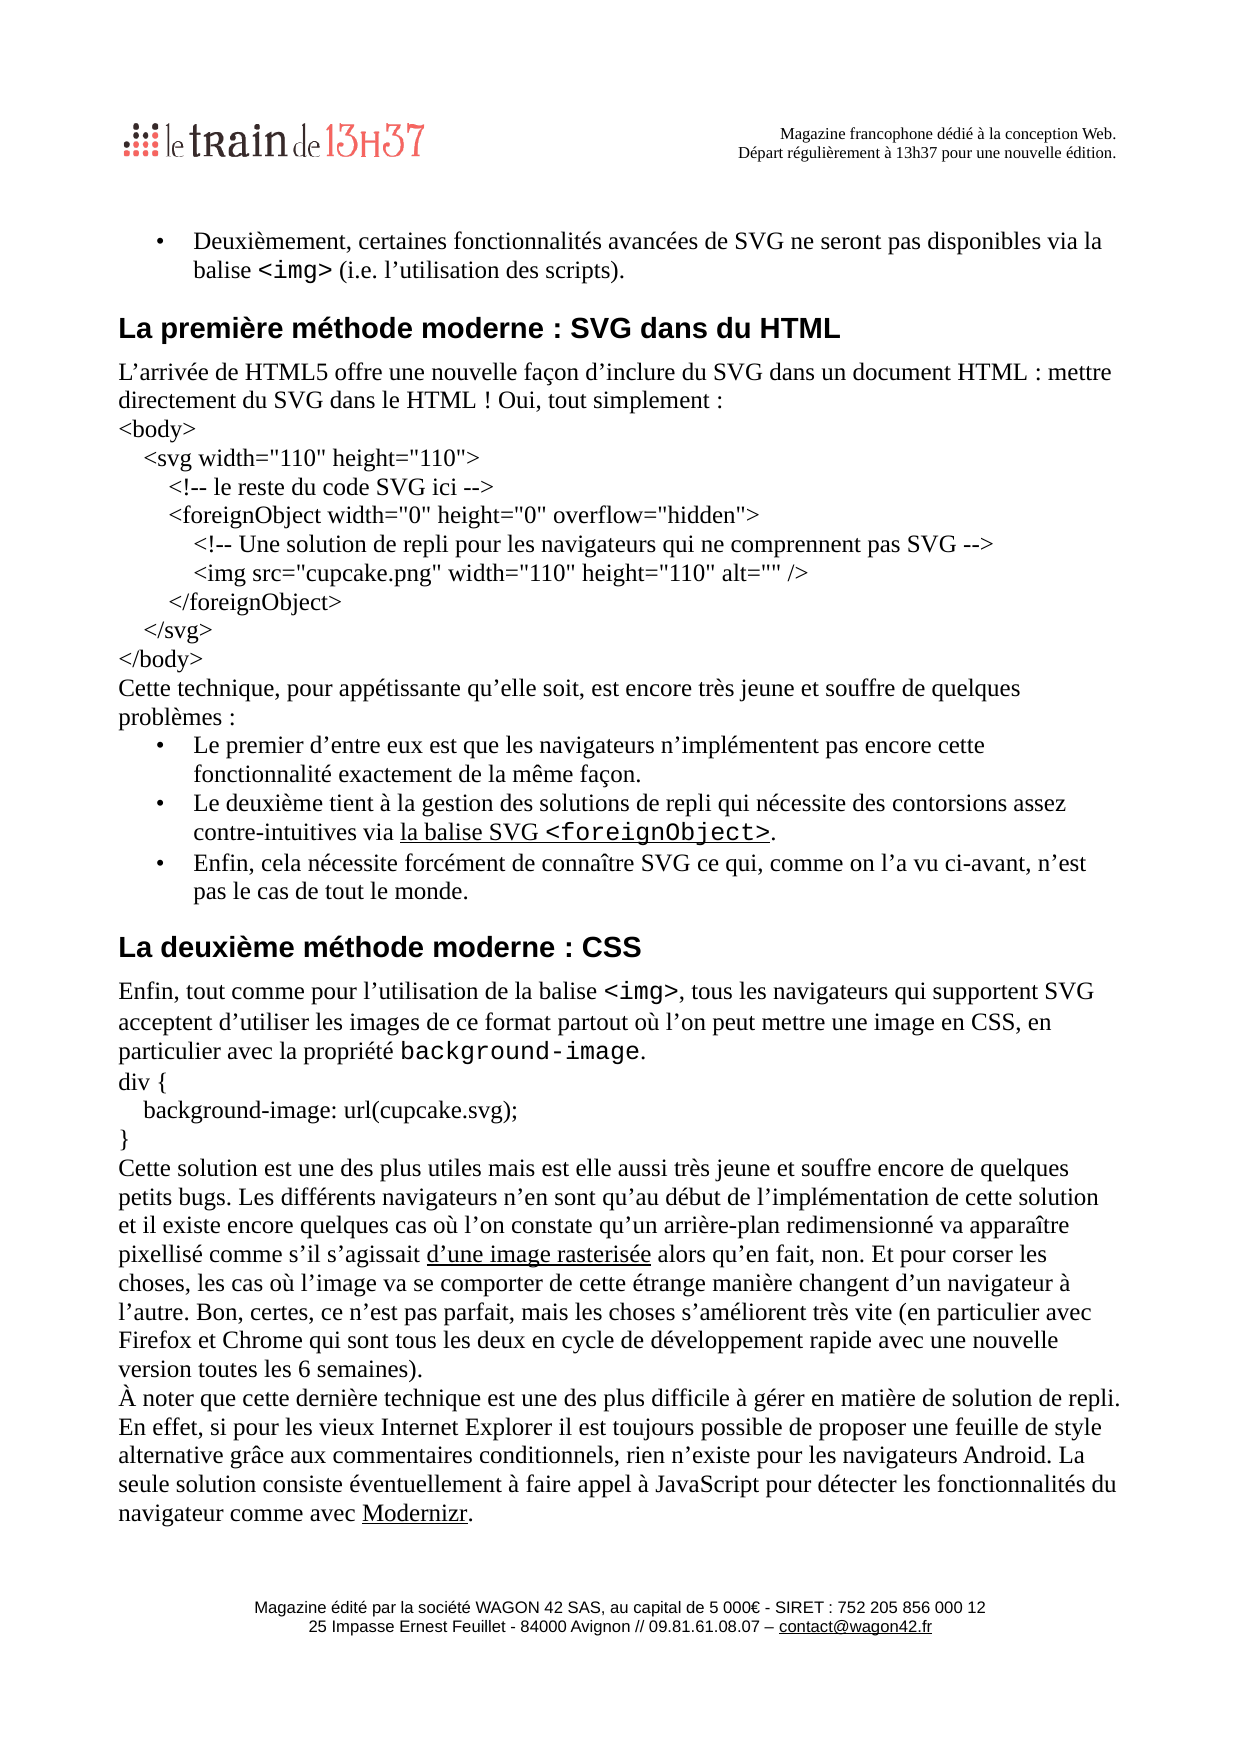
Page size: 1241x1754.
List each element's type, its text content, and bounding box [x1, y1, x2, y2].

text </svg> [118, 616, 1122, 644]
list Le deuxième tient à la gestion des solutions de repli qui nécessite des contorsions assez contre-intuitives via la balise SVG <foreignObject>. [156, 788, 1122, 848]
text À noter que cette dernière technique est une des plus difficile à gérer en matière de solution de repli. En effet, si pour les vieux Internet Explorer il est toujours possible de proposer une feuille de style alternative grâce aux commentaires conditionnels, rien n’existe pour les navigateurs Android. La seule solution consiste éventuellement à faire appel à JavaScript pour détecter les fonctionnalités du navigateur comme avec Modernizr. [118, 1383, 1122, 1527]
text <foreignObject width="0" height="0" overflow="hidden"> [118, 501, 1122, 529]
text L’arrivée de HTML5 offre une nouvelle façon d’inclure du SVG dans un document HTML : mettre directement du SVG dans le HTML ! Oui, tout simplement : [118, 357, 1122, 414]
text background-image: url(cupcake.svg); [118, 1095, 1122, 1124]
text <!-- le reste du code SVG ici --> [118, 472, 1122, 501]
subtitle La première méthode moderne : SVG dans du HTML [118, 311, 1122, 344]
text <body> [118, 414, 1122, 443]
text </body> [118, 644, 1122, 673]
text Cette solution est une des plus utiles mais est elle aussi très jeune et souffre encore de quelques petits bugs. Les différents navigateurs n’en sont qu’au début de l’implémentation de cette solution et il existe encore quelques cas où l’on constate qu’un arrière-plan redimensionné va apparaître pixellisé comme s’il s’agissait d’une image rasterisée alors qu’en fait, non. Et pour corser les choses, les cas où l’image va se comporter de cette étrange manière changent d’un navigateur à l’autre. Bon, certes, ce n’est pas parfait, mais les choses s’améliorent très vite (en particulier avec Firefox et Chrome qui sont tous les deux en cycle de développement rapide avec une nouvelle version toutes les 6 semaines). [118, 1153, 1122, 1383]
text } [118, 1124, 1122, 1153]
text <!-- Une solution de repli pour les navigateurs qui ne comprennent pas SVG --> [118, 529, 1122, 558]
list Enfin, cela nécessite forcément de connaître SVG ce qui, comme on l’a vu ci-avant, n’est pas le cas de tout le monde. [156, 848, 1122, 905]
text <svg width="110" height="110"> [118, 443, 1122, 472]
list Deuxièmement, certaines fonctionnalités avancées de SVG ne seront pas disponibles via la balise <img> (i.e. l’utilisation des scripts). [156, 226, 1122, 286]
text div { [118, 1067, 1122, 1095]
picture [123, 123, 425, 157]
list Le premier d’entre eux est que les navigateurs n’implémentent pas encore cette fonctionnalité exactement de la même façon. [156, 731, 1122, 788]
text </foreignObject> [118, 587, 1122, 616]
text Enfin, tout comme pour l’utilisation de la balise <img>, tous les navigateurs qui supportent SVG acceptent d’utiliser les images de ce format partout où l’on peut mettre une image en CSS, en particulier avec la propriété background-image. [118, 976, 1122, 1067]
text Cette technique, pour appétissante qu’elle soit, est encore très jeune et souffre de quelques problèmes : [118, 673, 1122, 731]
text <img src="cupcake.png" width="110" height="110" alt="" /> [118, 558, 1122, 587]
subtitle La deuxième méthode moderne : CSS [118, 930, 1122, 964]
